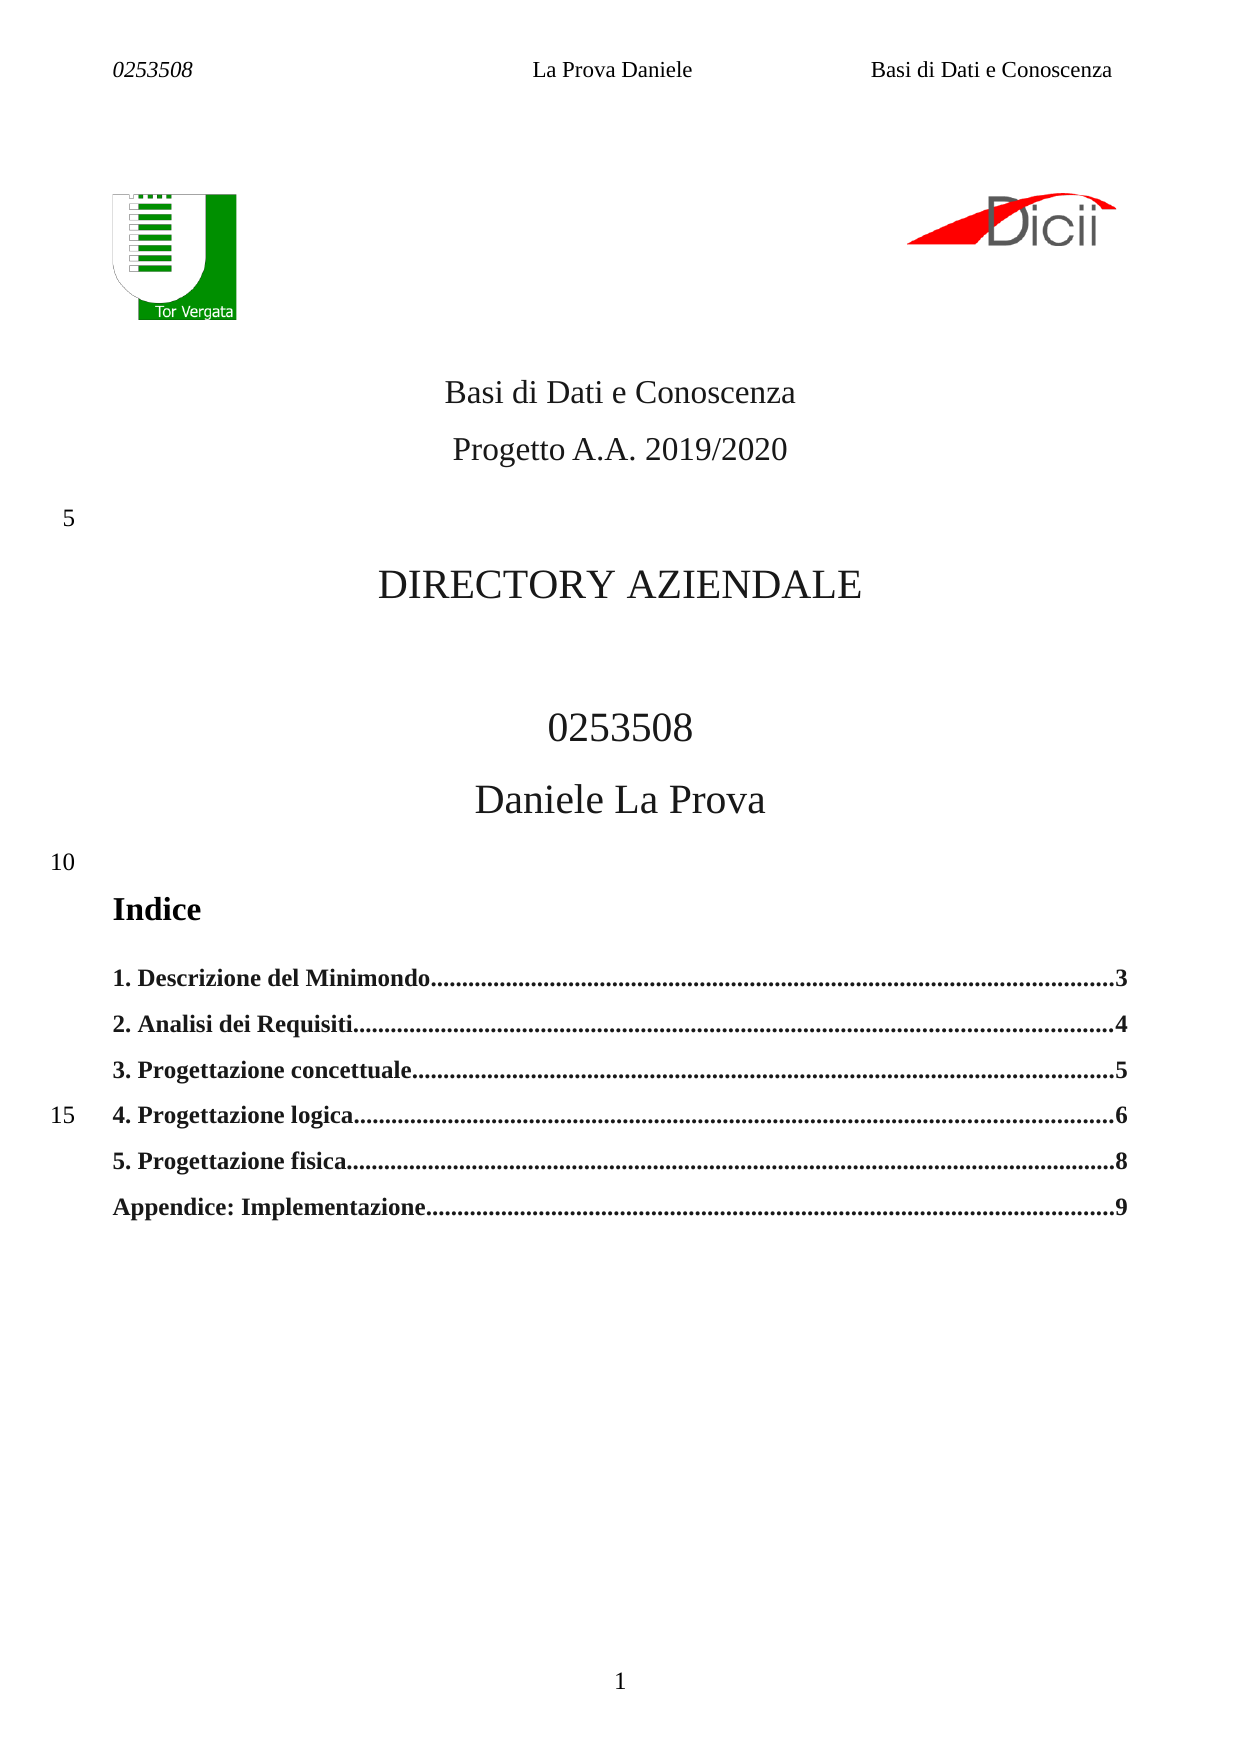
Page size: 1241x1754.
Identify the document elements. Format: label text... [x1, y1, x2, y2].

title Progetto A.A. 2019/2020 [112, 430, 1128, 468]
table_header [101, 193, 112, 319]
text 5. Progettazione fisica 8 [112, 1143, 1128, 1176]
text Indice [112, 890, 1128, 928]
title DIRECTORY AZIENDALE [112, 559, 1128, 607]
title Daniele La Prova [112, 775, 1128, 823]
table_header [237, 193, 614, 319]
picture [112, 193, 237, 320]
text 2. Analisi dei Requisiti 4 [112, 1006, 1128, 1039]
table_header [615, 193, 1128, 319]
title 0253508 [112, 703, 1128, 751]
text 4. Progettazione logica 6 [112, 1097, 1128, 1131]
text 3. Progettazione concettuale 5 [112, 1051, 1128, 1085]
text Appendice: Implementazione 9 [112, 1189, 1128, 1222]
picture [907, 193, 1117, 246]
text 1. Descrizione del Minimondo 3 [112, 960, 1128, 993]
title Basi di Dati e Conoscenza [112, 319, 1128, 411]
